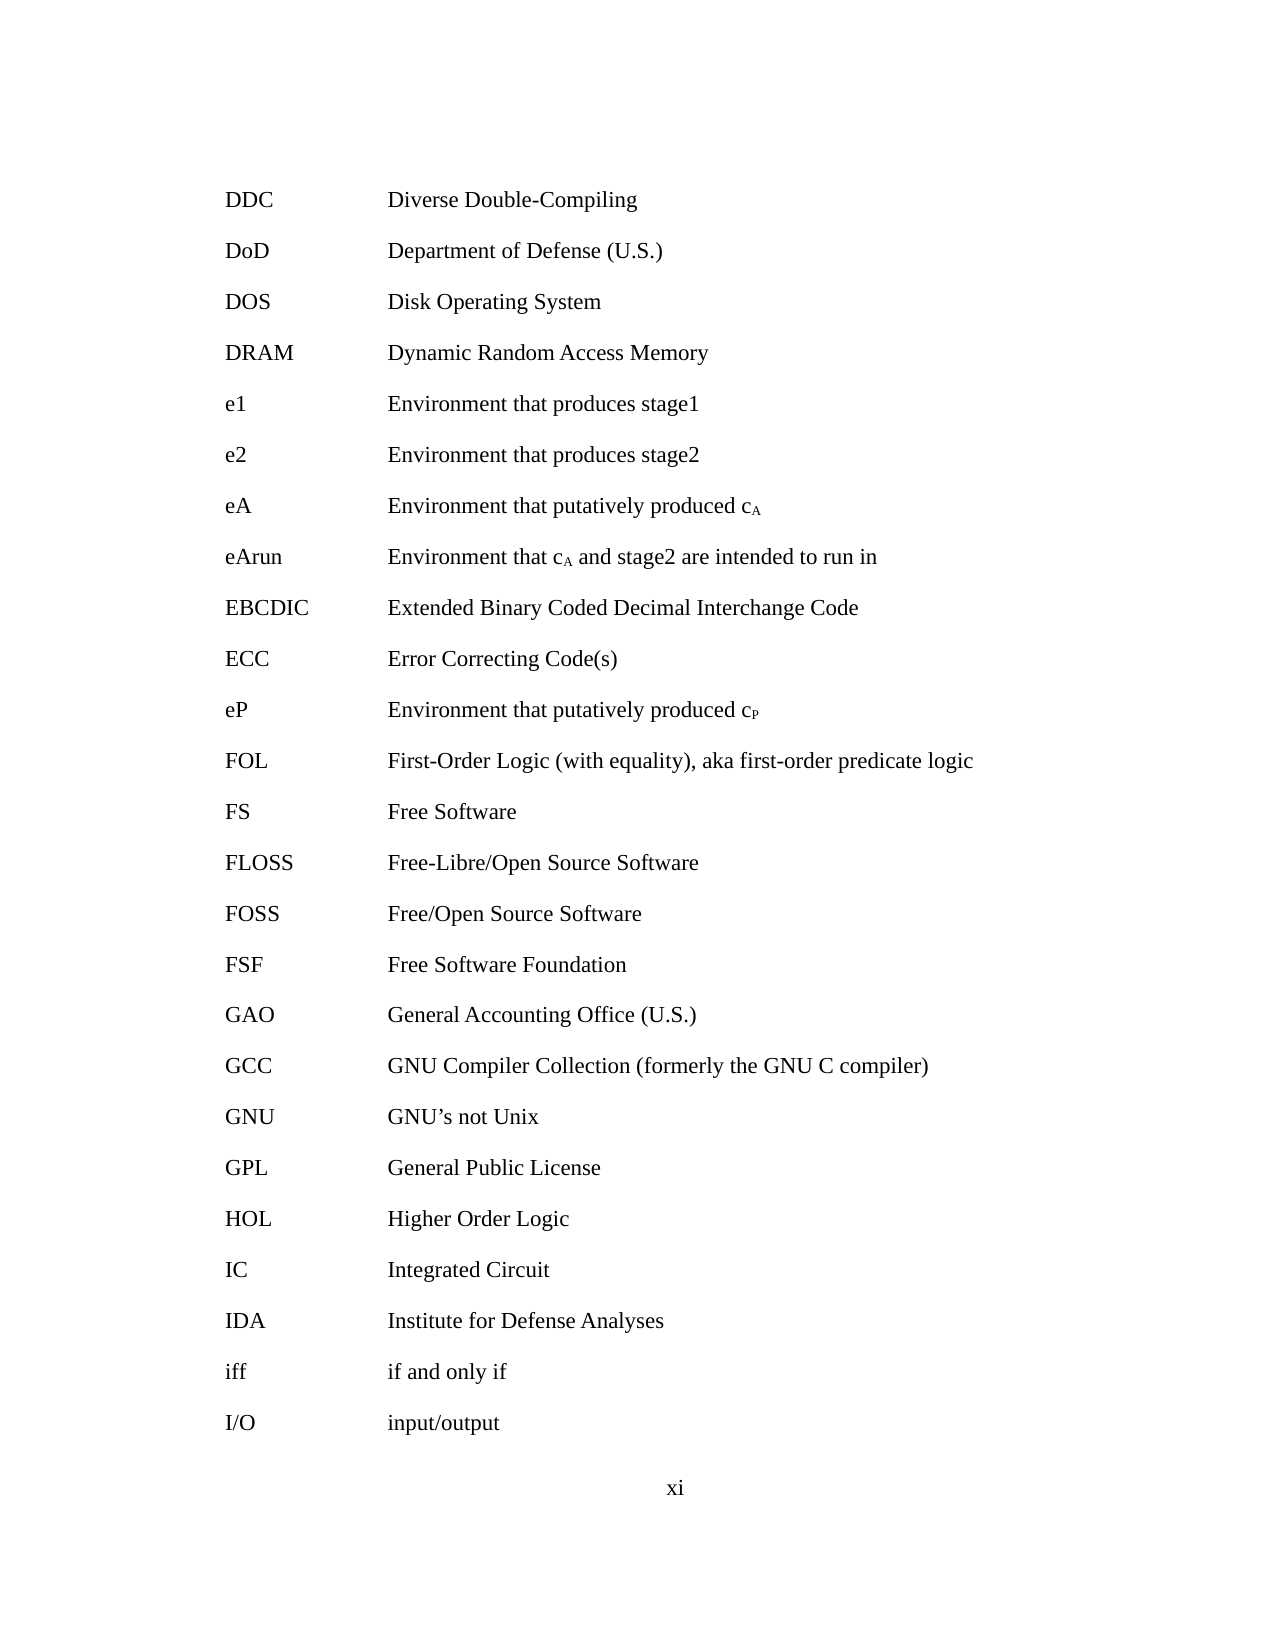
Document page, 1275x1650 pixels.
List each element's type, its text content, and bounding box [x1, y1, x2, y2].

table_cell Diverse Double-Compiling [388, 188, 1125, 238]
table_cell Higher Order Logic [388, 1206, 1125, 1257]
table_cell GNU [225, 1104, 387, 1155]
table_cell GCC [225, 1054, 387, 1104]
table_cell HOL [225, 1206, 387, 1257]
table_cell ECC [225, 646, 387, 697]
table_cell Error Correcting Code(s) [388, 646, 1125, 697]
table_cell DRAM [225, 340, 387, 391]
table_cell General Accounting Office (U.S.) [388, 1003, 1125, 1053]
table_cell IDA [225, 1308, 387, 1359]
table_cell I/O [225, 1410, 387, 1461]
table_cell Institute for Defense Analyses [388, 1308, 1125, 1359]
table_cell General Public License [388, 1155, 1125, 1206]
table_cell Environment that putatively produced cA [388, 493, 1125, 544]
table_cell Dynamic Random Access Memory [388, 340, 1125, 391]
table_cell eP [225, 697, 387, 748]
table_cell Environment that putatively produced cP [388, 697, 1125, 748]
table_cell First-Order Logic (with equality), aka first-order predicate logic [388, 748, 1125, 799]
table_cell e2 [225, 442, 387, 493]
table_cell e1 [225, 391, 387, 442]
table_cell FS [225, 799, 387, 850]
table_cell EBCDIC [225, 595, 387, 646]
table_cell FOL [225, 748, 387, 799]
table_cell Free-Libre/Open Source Software [388, 850, 1125, 901]
table_cell input/output [388, 1410, 1125, 1461]
table_cell DDC [225, 188, 387, 238]
table_cell FOSS [225, 901, 387, 952]
table_cell Department of Defense (U.S.) [388, 239, 1125, 289]
table_cell Free Software [388, 799, 1125, 850]
table_cell Extended Binary Coded Decimal Interchange Code [388, 595, 1125, 646]
table_cell Disk Operating System [388, 289, 1125, 340]
table_cell FSF [225, 952, 387, 1002]
table_cell GAO [225, 1003, 387, 1053]
table_cell IC [225, 1257, 387, 1308]
table_cell GNU’s not Unix [388, 1104, 1125, 1155]
table_cell Free Software Foundation [388, 952, 1125, 1002]
table_cell FLOSS [225, 850, 387, 901]
table_cell Environment that cA and stage2 are intended to run in [388, 544, 1125, 595]
table_cell DOS [225, 289, 387, 340]
table_cell GNU Compiler Collection (formerly the GNU C compiler) [388, 1054, 1125, 1104]
table_cell iff [225, 1359, 387, 1410]
table_cell GPL [225, 1155, 387, 1206]
table_cell Free/Open Source Software [388, 901, 1125, 952]
table_cell Integrated Circuit [388, 1257, 1125, 1308]
table_cell if and only if [388, 1359, 1125, 1410]
table_cell Environment that produces stage2 [388, 442, 1125, 493]
table_cell Environment that produces stage1 [388, 391, 1125, 442]
table_cell eA [225, 493, 387, 544]
table_cell eArun [225, 544, 387, 595]
table_cell DoD [225, 239, 387, 289]
